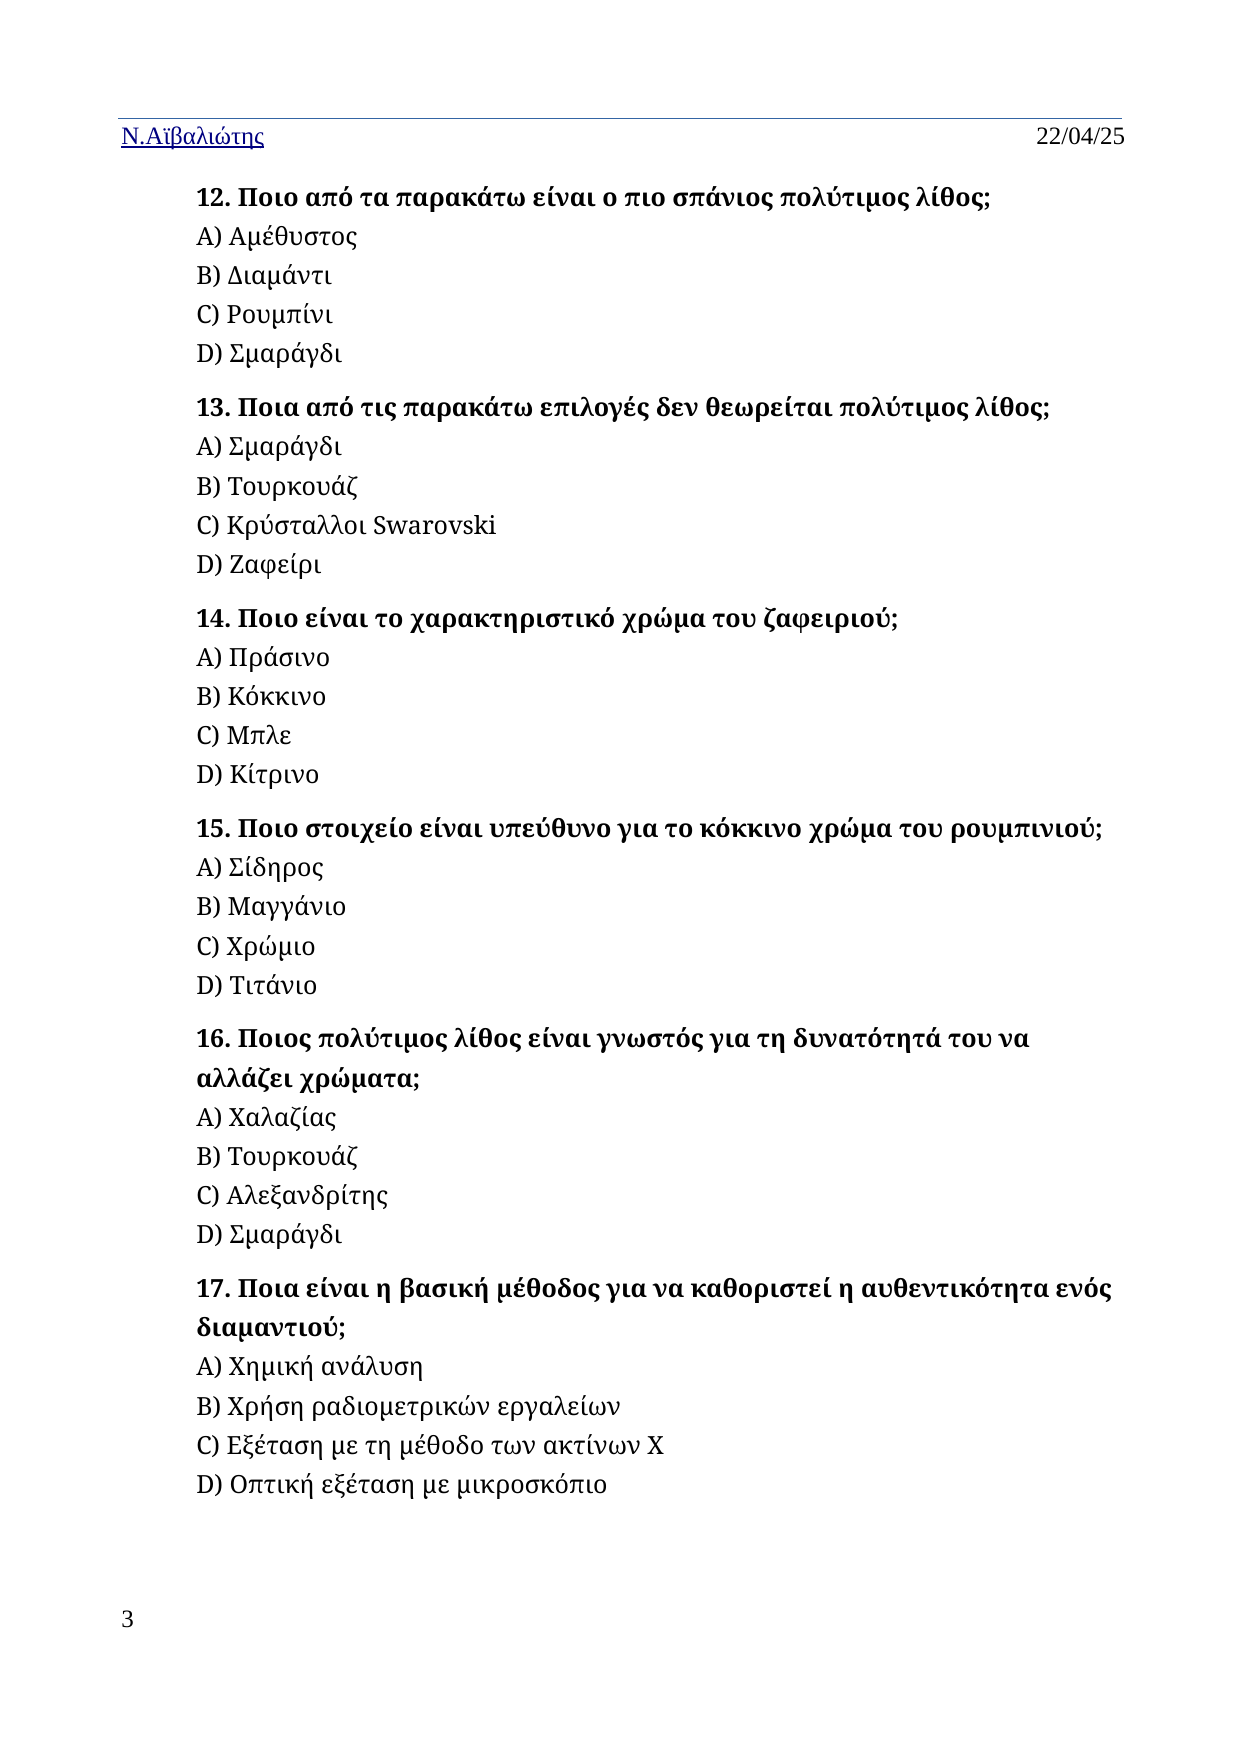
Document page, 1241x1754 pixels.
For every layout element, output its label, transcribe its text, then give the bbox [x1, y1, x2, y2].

list 13. Ποια από τις παρακάτω επιλογές δεν θεωρείται πολύτιμος λίθος; A) Σμαράγδι B) Τουρκουάζ C) Κρύσταλλοι Swarovski D) Ζαφείρι [167, 390, 1119, 581]
list 12. Ποιο από τα παρακάτω είναι ο πιο σπάνιος πολύτιμος λίθος; A) Αμέθυστος B) Διαμάντι C) Ρουμπίνι D) Σμαράγδι [167, 179, 1119, 370]
list 14. Ποιο είναι το χαρακτηριστικό χρώμα του ζαφειριού; A) Πράσινο B) Κόκκινο C) Μπλε D) Κίτρινο [167, 600, 1119, 791]
list 16. Ποιος πολύτιμος λίθος είναι γνωστός για τη δυνατότητά του να αλλάζει χρώματα; A) Χαλαζίας B) Τουρκουάζ C) Αλεξανδρίτης D) Σμαράγδι [167, 1021, 1119, 1251]
list 17. Ποια είναι η βασική μέθοδος για να καθοριστεί η αυθεντικότητα ενός διαμαντιού; A) Χημική ανάλυση B) Χρήση ραδιομετρικών εργαλείων C) Εξέταση με τη μέθοδο των ακτίνων Χ D) Οπτική εξέταση με μικροσκόπιο [167, 1271, 1119, 1501]
list 15. Ποιο στοιχείο είναι υπεύθυνο για το κόκκινο χρώμα του ρουμπινιού; A) Σίδηρος B) Μαγγάνιο C) Χρώμιο D) Τιτάνιο [167, 811, 1119, 1001]
